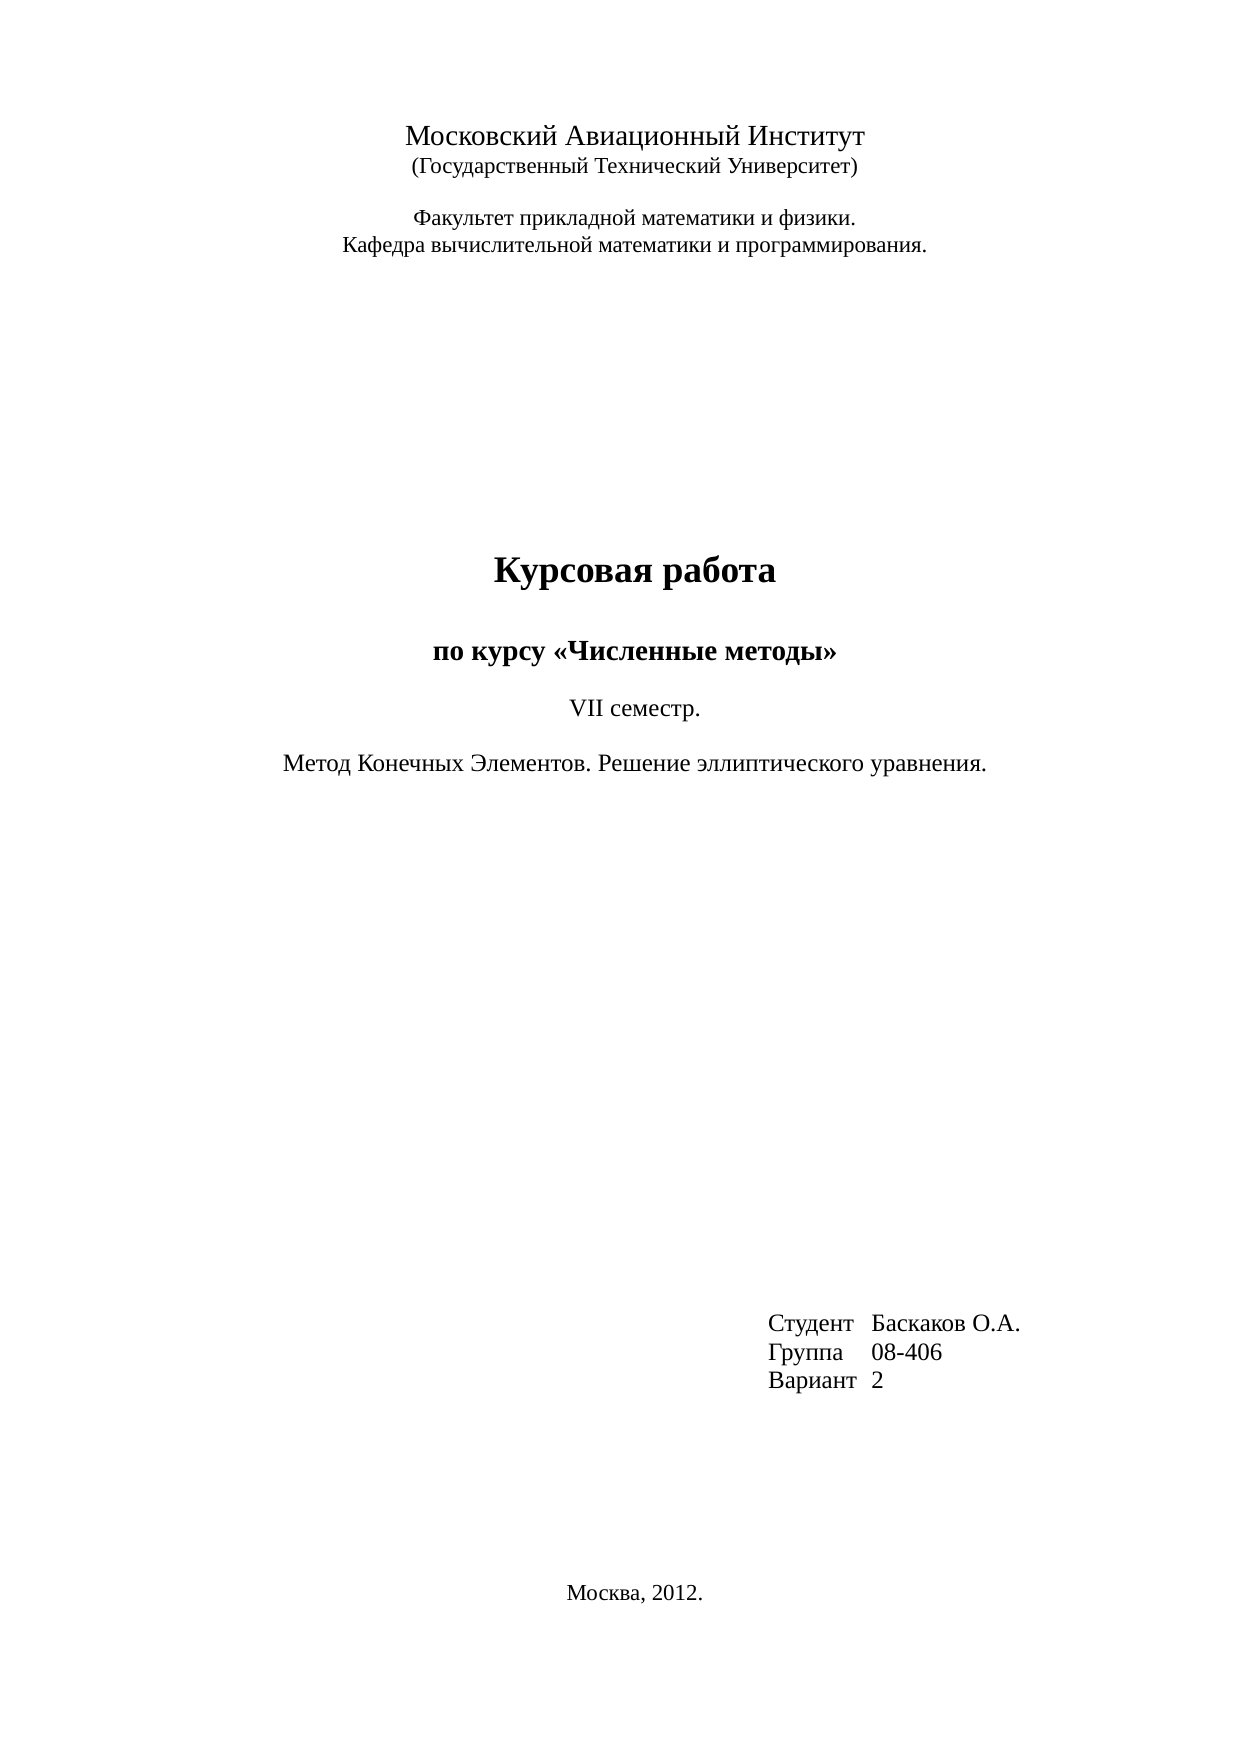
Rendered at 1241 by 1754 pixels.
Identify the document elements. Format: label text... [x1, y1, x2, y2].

text по курсу «Численные методы» [118, 633, 1122, 667]
text Студент Баскаков О.А. [118, 1308, 1122, 1337]
text VII семестр. [118, 693, 1122, 722]
text Москва, 2012. [118, 1579, 1122, 1605]
text Курсовая работа [118, 547, 1122, 590]
text Группа 08-406 [118, 1337, 1122, 1365]
text (Государственный Технический Университет) [118, 152, 1122, 178]
text Кафедра вычислительной математики и программирования. [118, 231, 1122, 257]
text Вариант 2 [118, 1365, 1122, 1394]
text Московский Авиационный Институт [118, 118, 1122, 152]
text Факультет прикладной математики и физики. [118, 204, 1122, 231]
text Метод Конечных Элементов. Решение эллиптического уравнения. [118, 748, 1122, 777]
